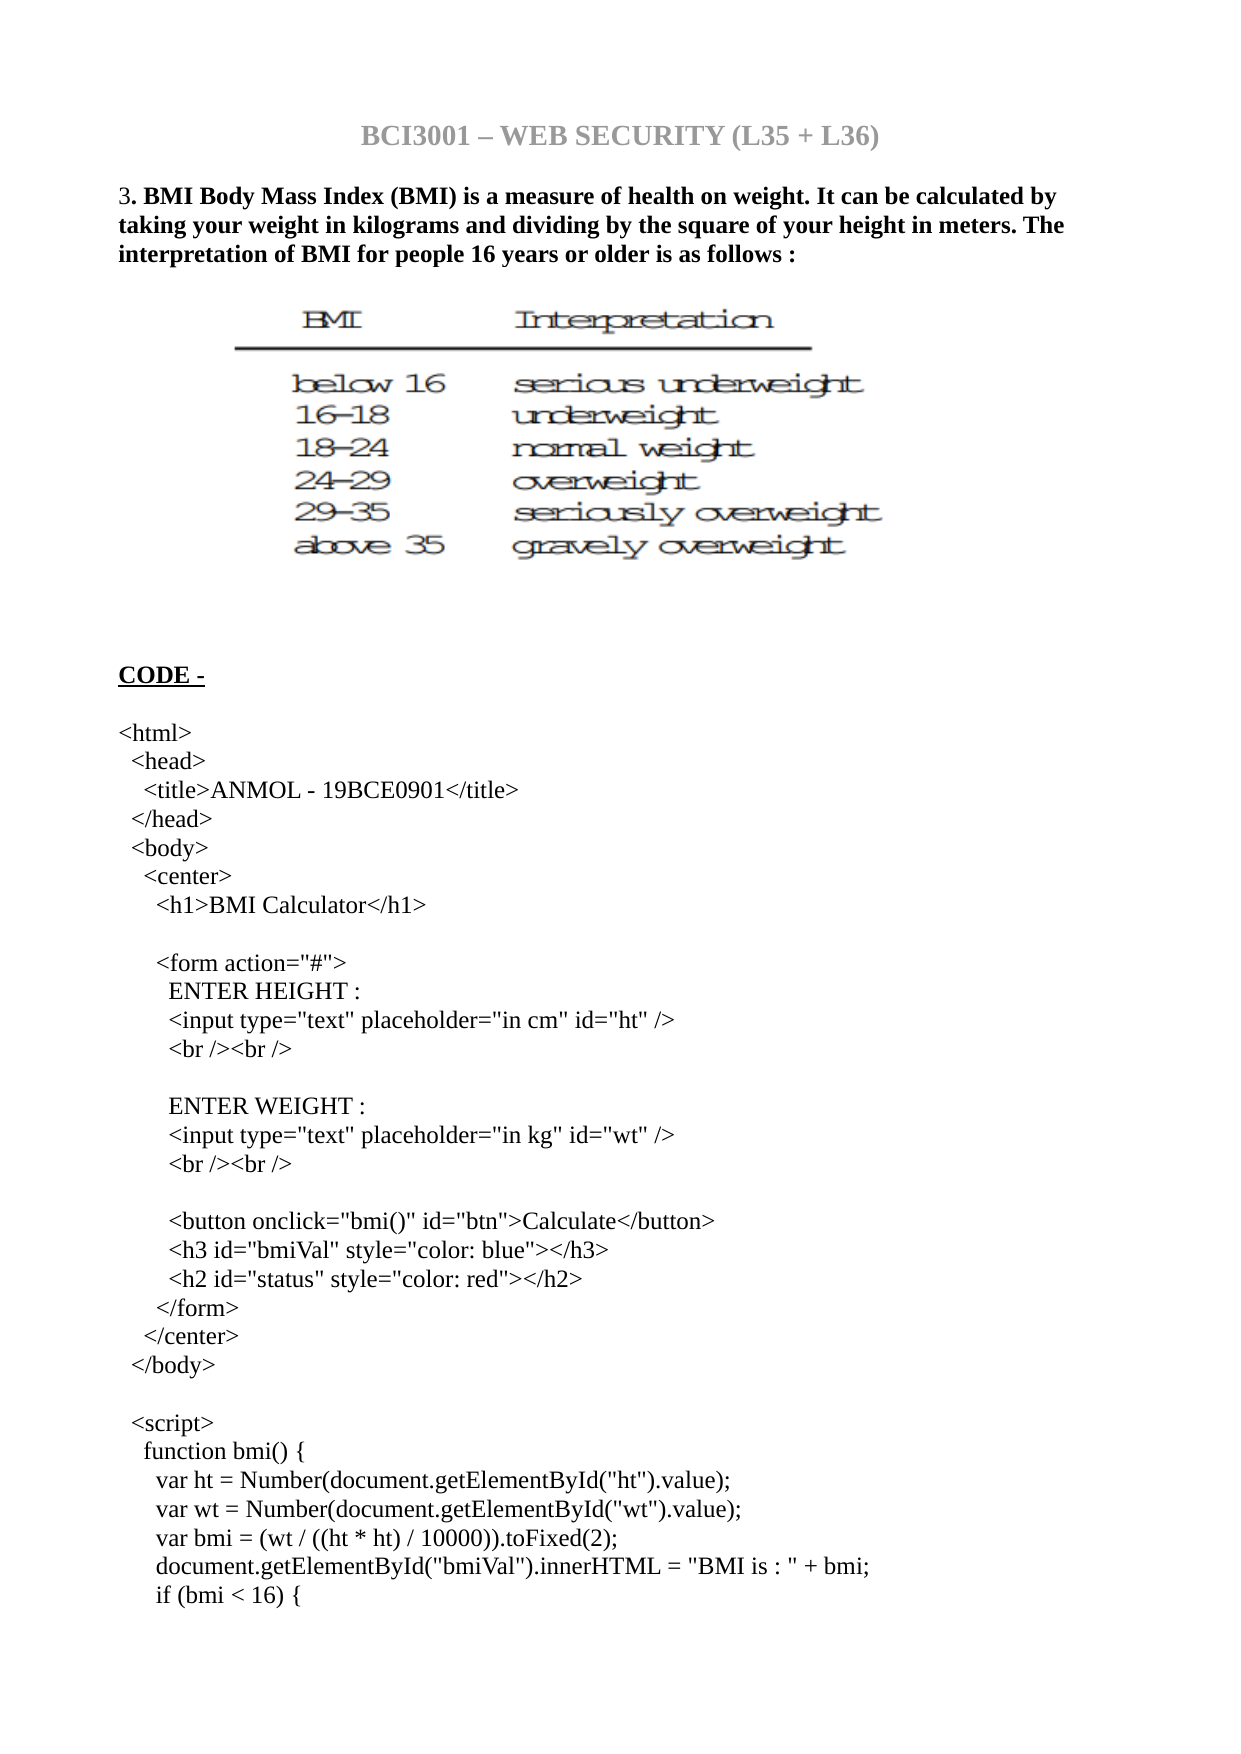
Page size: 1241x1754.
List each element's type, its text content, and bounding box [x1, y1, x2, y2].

text </head> [118, 804, 1122, 833]
text <body> [118, 833, 1122, 861]
text var ht = Number(document.getElementById("ht").value); [118, 1465, 1122, 1494]
text <input type="text" placeholder="in cm" id="ht" /> [118, 1005, 1122, 1034]
text ENTER HEIGHT : [118, 976, 1122, 1005]
text <br /><br /> [118, 1034, 1122, 1063]
text ENTER WEIGHT : [118, 1091, 1122, 1120]
text <br /><br /> [118, 1149, 1122, 1178]
text <head> [118, 746, 1122, 775]
text <h1>BMI Calculator</h1> [118, 890, 1122, 919]
text var bmi = (wt / ((ht * ht) / 10000)).toFixed(2); [118, 1523, 1122, 1551]
text <form action="#"> [118, 948, 1122, 976]
picture [199, 267, 1041, 632]
text <h2 id="status" style="color: red"></h2> [118, 1264, 1122, 1293]
text </body> [118, 1350, 1122, 1379]
text 3. BMI Body Mass Index (BMI) is a measure of health on weight. It can be calculated by taking your weight in kilograms and dividing by the square of your height in meters. The interpretation of BMI for people 16 years or older is as follows : [118, 181, 1122, 267]
text if (bmi < 16) { [118, 1580, 1122, 1609]
text <input type="text" placeholder="in kg" id="wt" /> [118, 1120, 1122, 1149]
text function bmi() { [118, 1436, 1122, 1465]
text <h3 id="bmiVal" style="color: blue"></h3> [118, 1235, 1122, 1264]
text var wt = Number(document.getElementById("wt").value); [118, 1494, 1122, 1523]
text CODE - [118, 660, 1122, 689]
text <html> [118, 718, 1122, 746]
text document.getElementById("bmiVal").innerHTML = "BMI is : " + bmi; [118, 1551, 1122, 1580]
text <button onclick="bmi()" id="btn">Calculate</button> [118, 1206, 1122, 1235]
text </center> [118, 1321, 1122, 1350]
text <script> [118, 1408, 1122, 1436]
text </form> [118, 1293, 1122, 1321]
text <title>ANMOL - 19BCE0901</title> [118, 775, 1122, 804]
text <center> [118, 861, 1122, 890]
